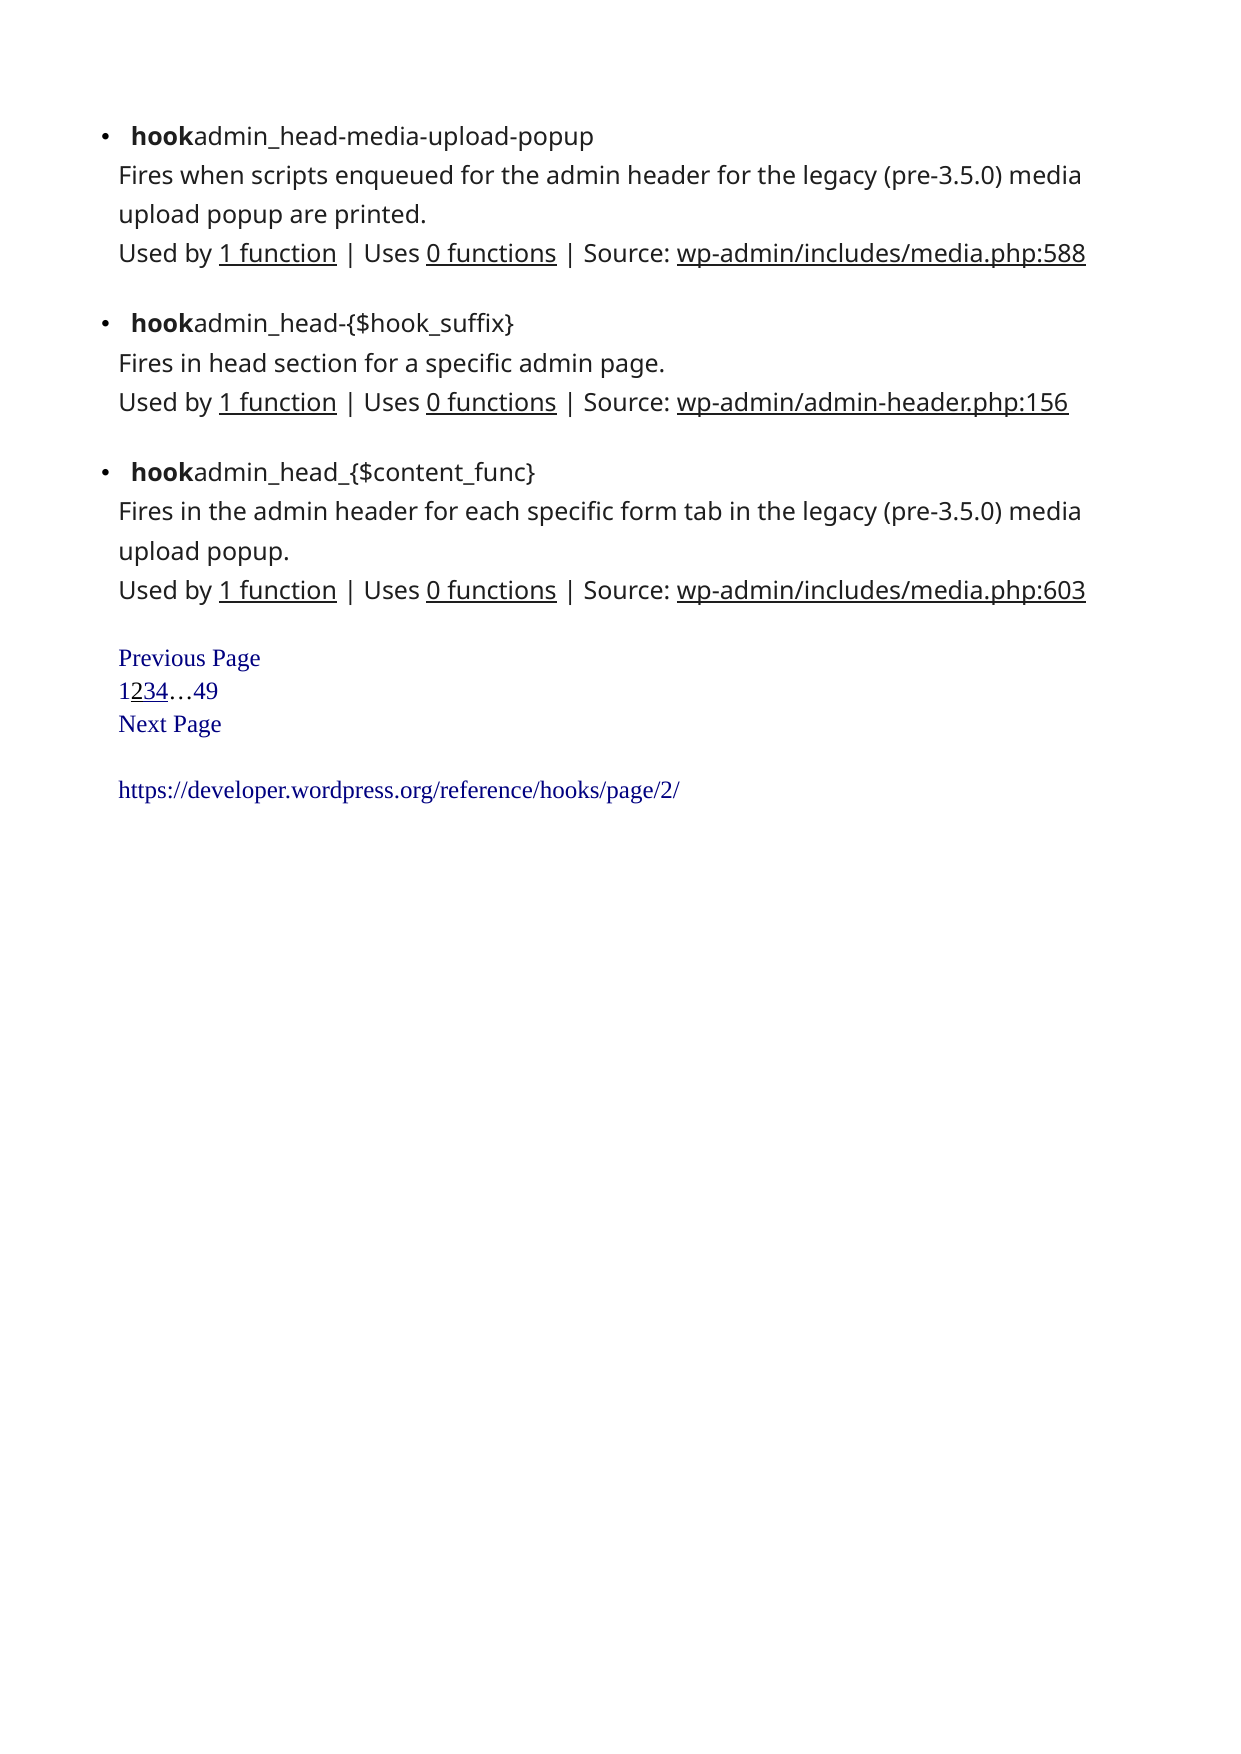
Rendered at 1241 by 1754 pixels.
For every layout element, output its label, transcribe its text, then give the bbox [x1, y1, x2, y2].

text 1234…49 [118, 676, 1122, 704]
list Fires in head section for a specific admin page. [118, 345, 1122, 379]
list Used by 1 function | Uses 0 functions | Source: wp-admin/admin-header.php:156 [118, 384, 1122, 418]
list hookadmin_head-media-upload-popup [131, 118, 1122, 152]
list Fires in the admin header for each specific form tab in the legacy (pre-3.5.0) media upload popup. [118, 494, 1122, 567]
text https://developer.wordpress.org/reference/hooks/page/2/ [118, 775, 1122, 803]
text Previous Page [118, 643, 1122, 671]
list hookadmin_head-{$hook_suffix} [131, 306, 1122, 340]
text Next Page [118, 709, 1122, 737]
list Fires when scripts enqueued for the admin header for the legacy (pre-3.5.0) media upload popup are printed. [118, 157, 1122, 231]
list Used by 1 function | Uses 0 functions | Source: wp-admin/includes/media.php:588 [118, 236, 1122, 270]
list Used by 1 function | Uses 0 functions | Source: wp-admin/includes/media.php:603 [118, 572, 1122, 606]
list hookadmin_head_{$content_func} [131, 455, 1122, 489]
